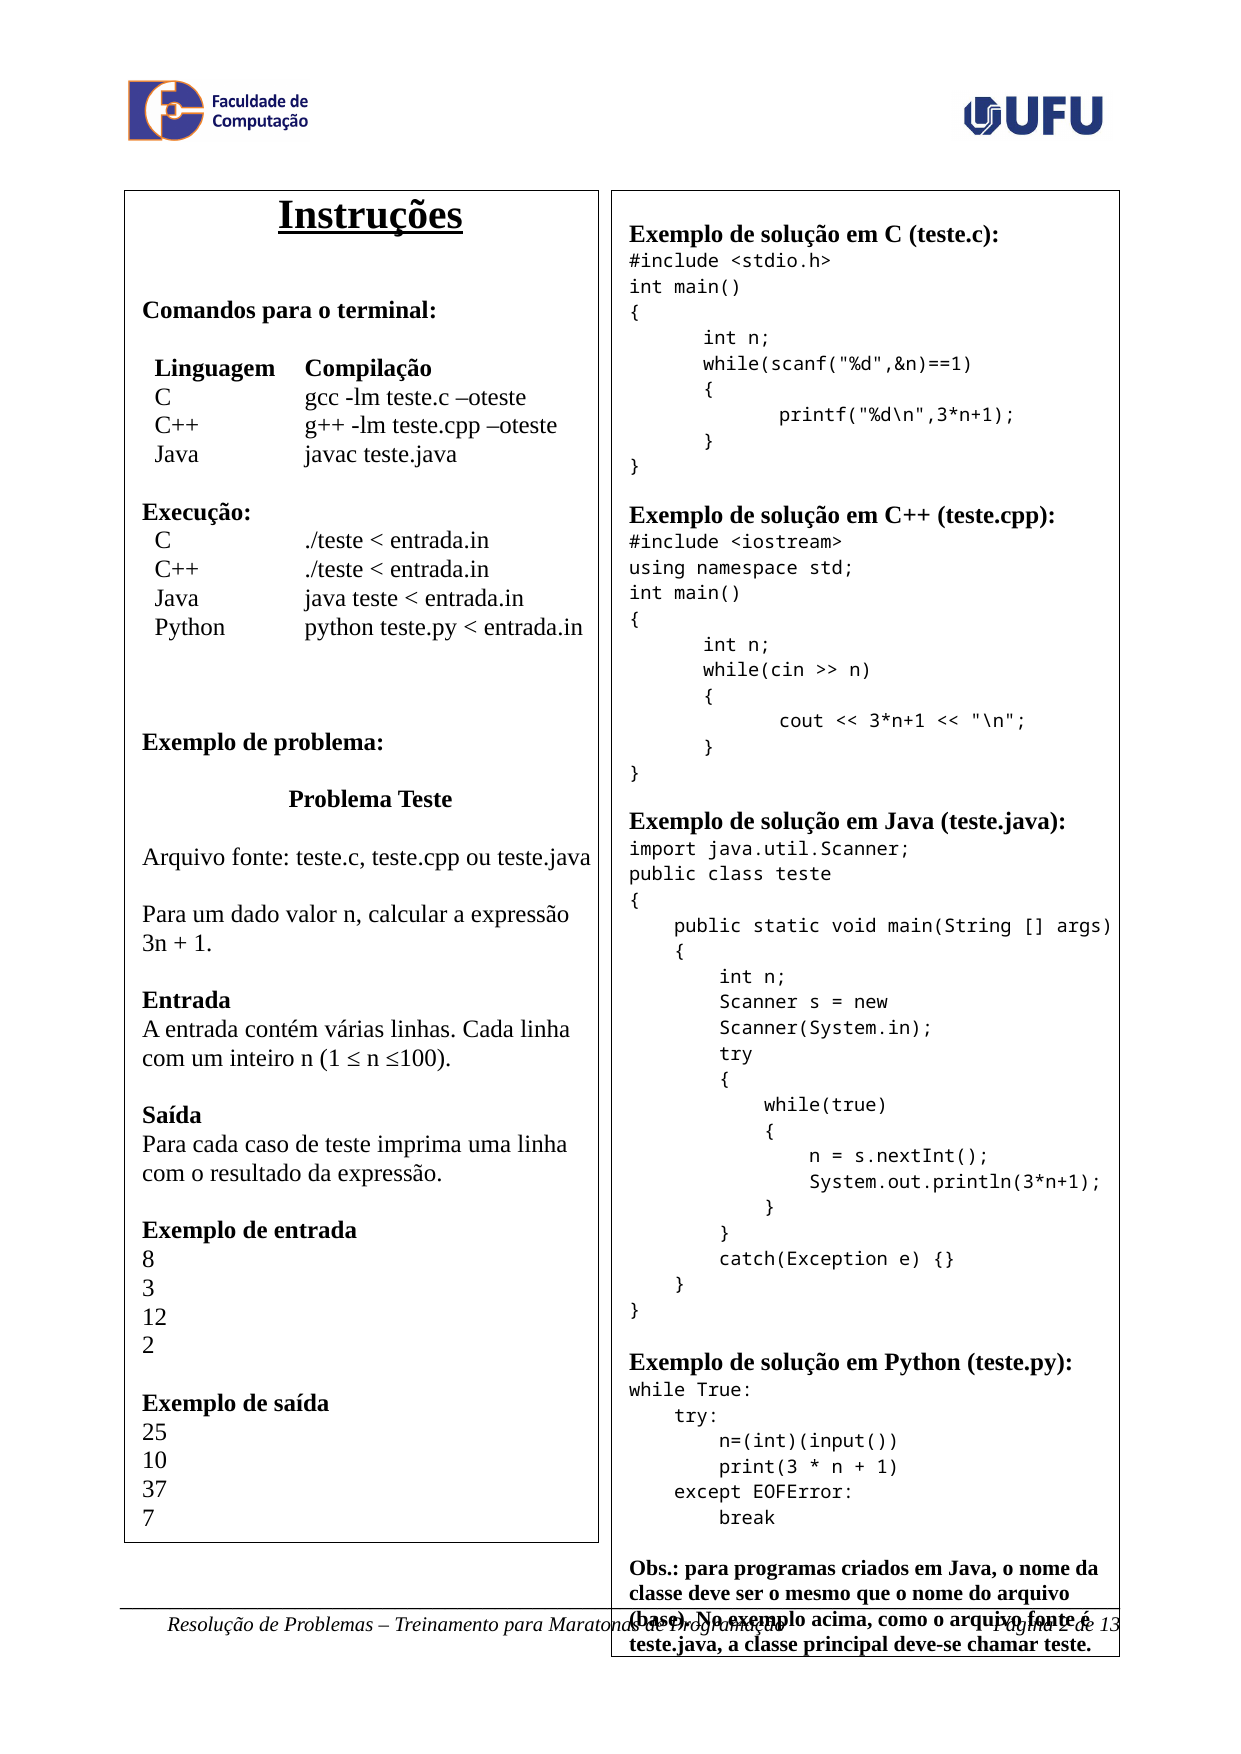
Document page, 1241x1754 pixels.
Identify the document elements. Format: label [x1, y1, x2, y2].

picture [126, 79, 310, 142]
picture [950, 90, 1113, 141]
